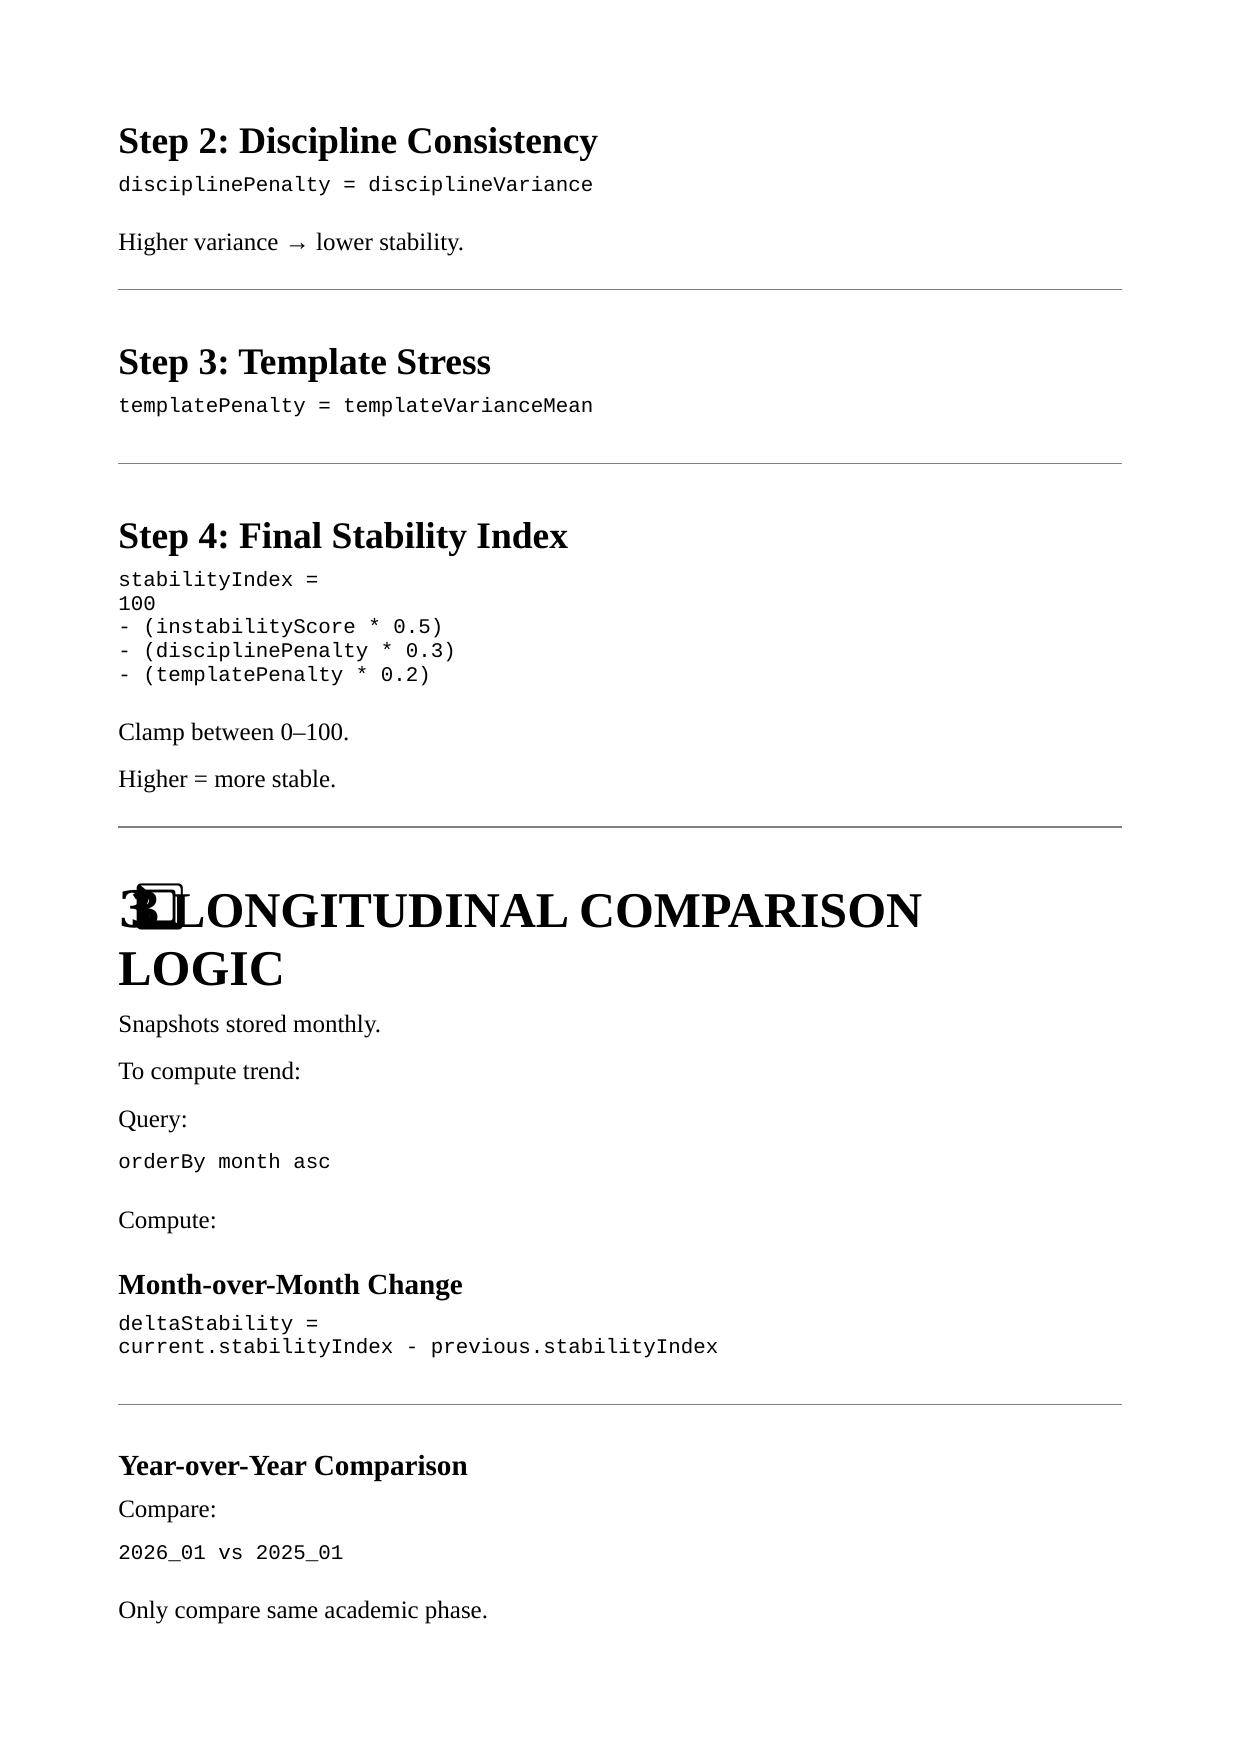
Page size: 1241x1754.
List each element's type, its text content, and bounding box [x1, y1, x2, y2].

text Higher = more stable. [118, 764, 1122, 793]
text Compare: [118, 1494, 1122, 1523]
text Query: [118, 1104, 1122, 1133]
text - (templatePenalty * 0.2) [118, 664, 1122, 687]
subtitle Step 2: Discipline Consistency [118, 118, 1122, 161]
text Snapshots stored monthly. [118, 1009, 1122, 1037]
text templatePenalty = templateVarianceMean [118, 395, 1122, 419]
text Higher variance → lower stability. [118, 227, 1122, 256]
text current.stabilityIndex - previous.stabilityIndex [118, 1337, 1122, 1360]
text 100 [118, 593, 1122, 616]
text Clamp between 0–100. [118, 717, 1122, 746]
subtitle Month-over-Month Change [118, 1267, 1122, 1300]
subtitle Step 3: Template Stress [118, 339, 1122, 383]
text deltaStability = [118, 1313, 1122, 1337]
text disciplinePenalty = disciplineVariance [118, 174, 1122, 197]
text stabilityIndex = [118, 569, 1122, 593]
text - (instabilityScore * 0.5) [118, 616, 1122, 640]
subtitle Step 4: Final Stability Index [118, 513, 1122, 557]
subtitle Year-over-Year Comparison [118, 1448, 1122, 1482]
text - (disciplinePenalty * 0.3) [118, 640, 1122, 664]
text Compute: [118, 1205, 1122, 1233]
text 2026_01 vs 2025_01 [118, 1542, 1122, 1566]
text To compute trend: [118, 1056, 1122, 1085]
text Only compare same academic phase. [118, 1595, 1122, 1624]
text orderBy month asc [118, 1152, 1122, 1175]
subtitle 🔁 3️⃣ LONGITUDINAL COMPARISON LOGIC [118, 881, 1122, 996]
